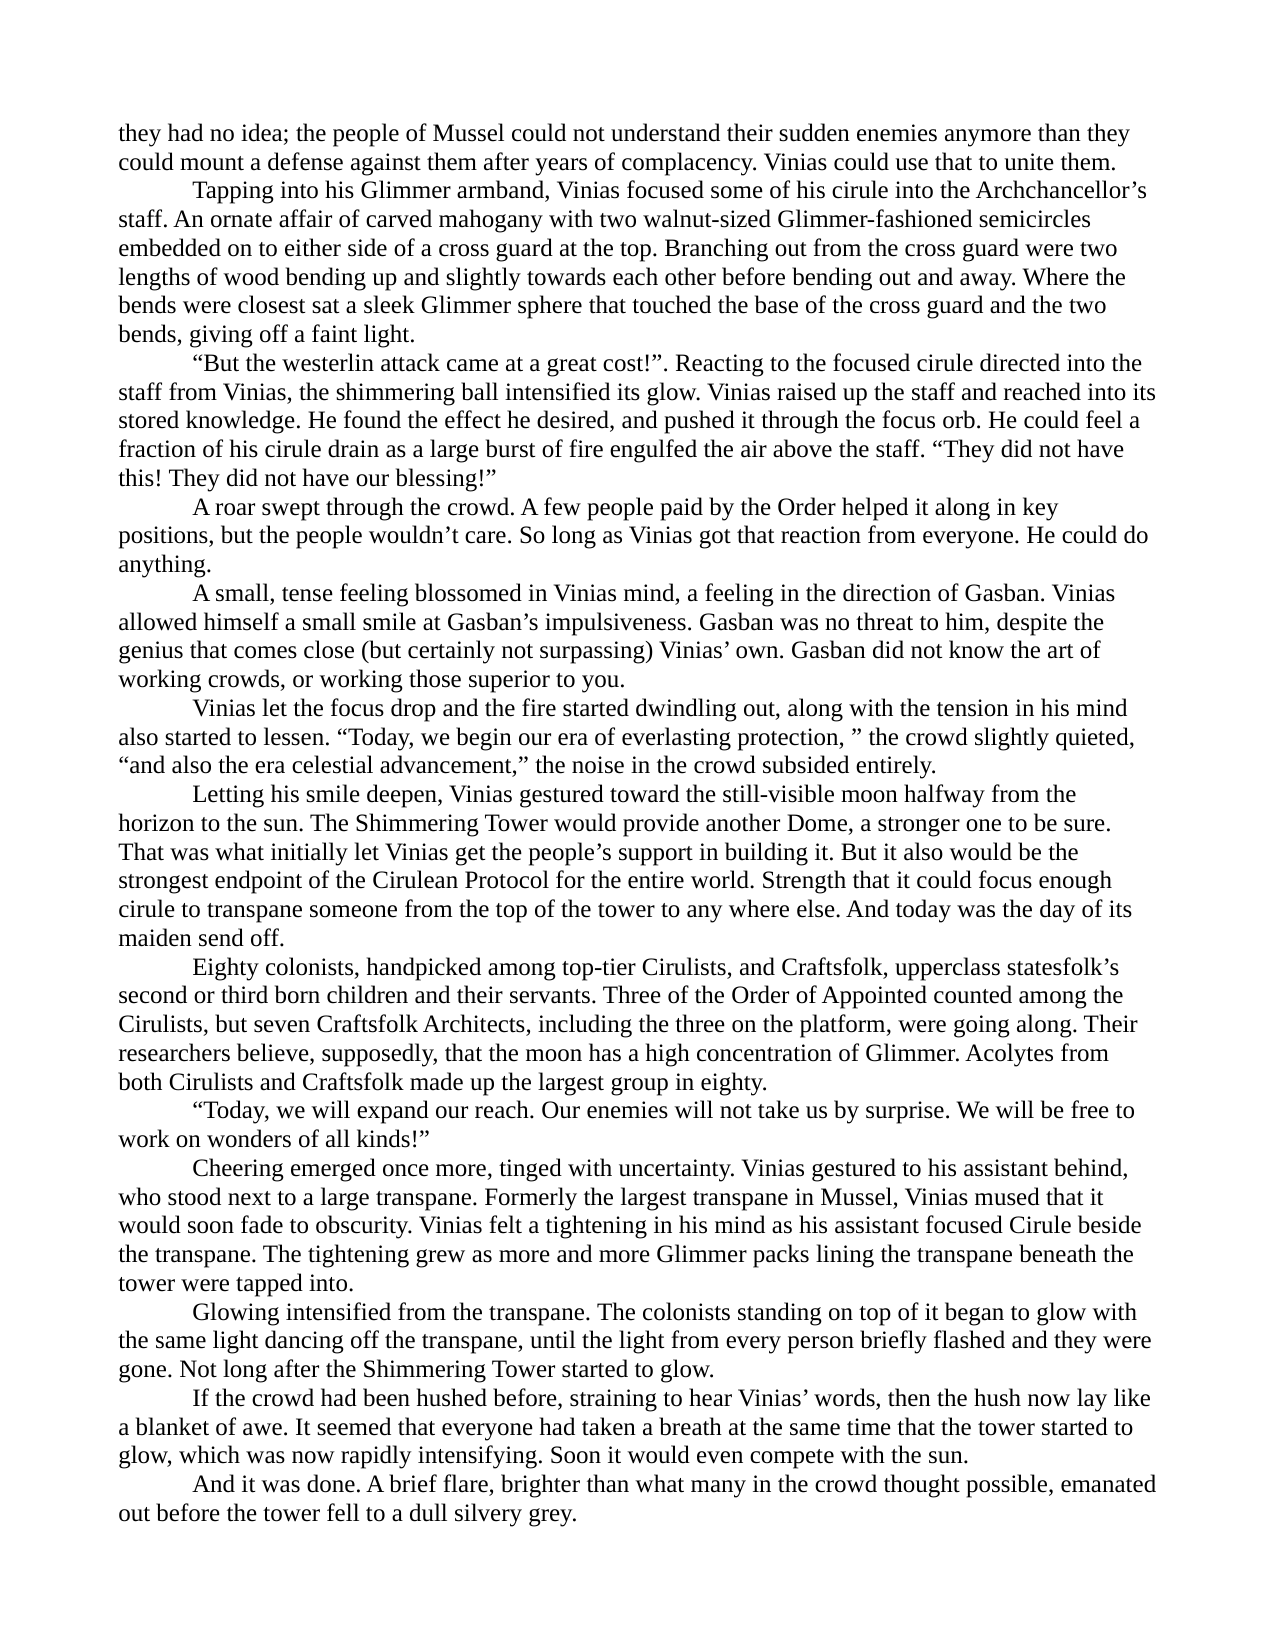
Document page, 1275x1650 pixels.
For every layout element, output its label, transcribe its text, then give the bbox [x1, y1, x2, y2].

text A small, tense feeling blossomed in Vinias mind, a feeling in the direction of Gasban. Vinias allowed himself a small smile at Gasban’s impulsiveness. Gasban was no threat to him, despite the genius that comes close (but certainly not surpassing) Vinias’ own. Gasban did not know the art of working crowds, or working those superior to you. [118, 578, 1157, 693]
text they had no idea; the people of Mussel could not understand their sudden enemies anymore than they could mount a defense against them after years of complacency. Vinias could use that to unite them. [118, 118, 1157, 176]
text Glowing intensified from the transpane. The colonists standing on top of it began to glow with the same light dancing off the transpane, until the light from every person briefly flashed and they were gone. Not long after the Shimmering Tower started to glow. [118, 1297, 1157, 1383]
text A roar swept through the crowd. A few people paid by the Order helped it along in key positions, but the people wouldn’t care. So long as Vinias got that reaction from everyone. He could do anything. [118, 492, 1157, 578]
text If the crowd had been hushed before, straining to hear Vinias’ words, then the hush now lay like a blanket of awe. It seemed that everyone had taken a breath at the same time that the tower started to glow, which was now rapidly intensifying. Soon it would even compete with the sun. [118, 1383, 1157, 1469]
text “But the westerlin attack came at a great cost!”. Reacting to the focused cirule directed into the staff from Vinias, the shimmering ball intensified its glow. Vinias raised up the staff and reached into its stored knowledge. He found the effect he desired, and pushed it through the focus orb. He could feel a fraction of his cirule drain as a large burst of fire engulfed the air above the staff. “They did not have this! They did not have our blessing!” [118, 348, 1157, 492]
text Eighty colonists, handpicked among top-tier Cirulists, and Craftsfolk, upperclass statesfolk’s second or third born children and their servants. Three of the Order of Appointed counted among the Cirulists, but seven Craftsfolk Architects, including the three on the platform, were going along. Their researchers believe, supposedly, that the moon has a high concentration of Glimmer. Acolytes from both Cirulists and Craftsfolk made up the largest group in eighty. [118, 952, 1157, 1096]
text Tapping into his Glimmer armband, Vinias focused some of his cirule into the Archchancellor’s staff. An ornate affair of carved mahogany with two walnut-sized Glimmer-fashioned semicircles embedded on to either side of a cross guard at the top. Branching out from the cross guard were two lengths of wood bending up and slightly towards each other before bending out and away. Where the bends were closest sat a sleek Glimmer sphere that touched the base of the cross guard and the two bends, giving off a faint light. [118, 176, 1157, 348]
text And it was done. A brief flare, brighter than what many in the crowd thought possible, emanated out before the tower fell to a dull silvery grey. [118, 1469, 1157, 1527]
text Cheering emerged once more, tinged with uncertainty. Vinias gestured to his assistant behind, who stood next to a large transpane. Formerly the largest transpane in Mussel, Vinias mused that it would soon fade to obscurity. Vinias felt a tightening in his mind as his assistant focused Cirule beside the transpane. The tightening grew as more and more Glimmer packs lining the transpane beneath the tower were tapped into. [118, 1153, 1157, 1297]
text Vinias let the focus drop and the fire started dwindling out, along with the tension in his mind also started to lessen. “Today, we begin our era of everlasting protection, ” the crowd slightly quieted, “and also the era celestial advancement,” the noise in the crowd subsided entirely. [118, 693, 1157, 779]
text “Today, we will expand our reach. Our enemies will not take us by surprise. We will be free to work on wonders of all kinds!” [118, 1096, 1157, 1153]
text Letting his smile deepen, Vinias gestured toward the still-visible moon halfway from the horizon to the sun. The Shimmering Tower would provide another Dome, a stronger one to be sure. That was what initially let Vinias get the people’s support in building it. But it also would be the strongest endpoint of the Cirulean Protocol for the entire world. Strength that it could focus enough cirule to transpane someone from the top of the tower to any where else. And today was the day of its maiden send off. [118, 779, 1157, 952]
